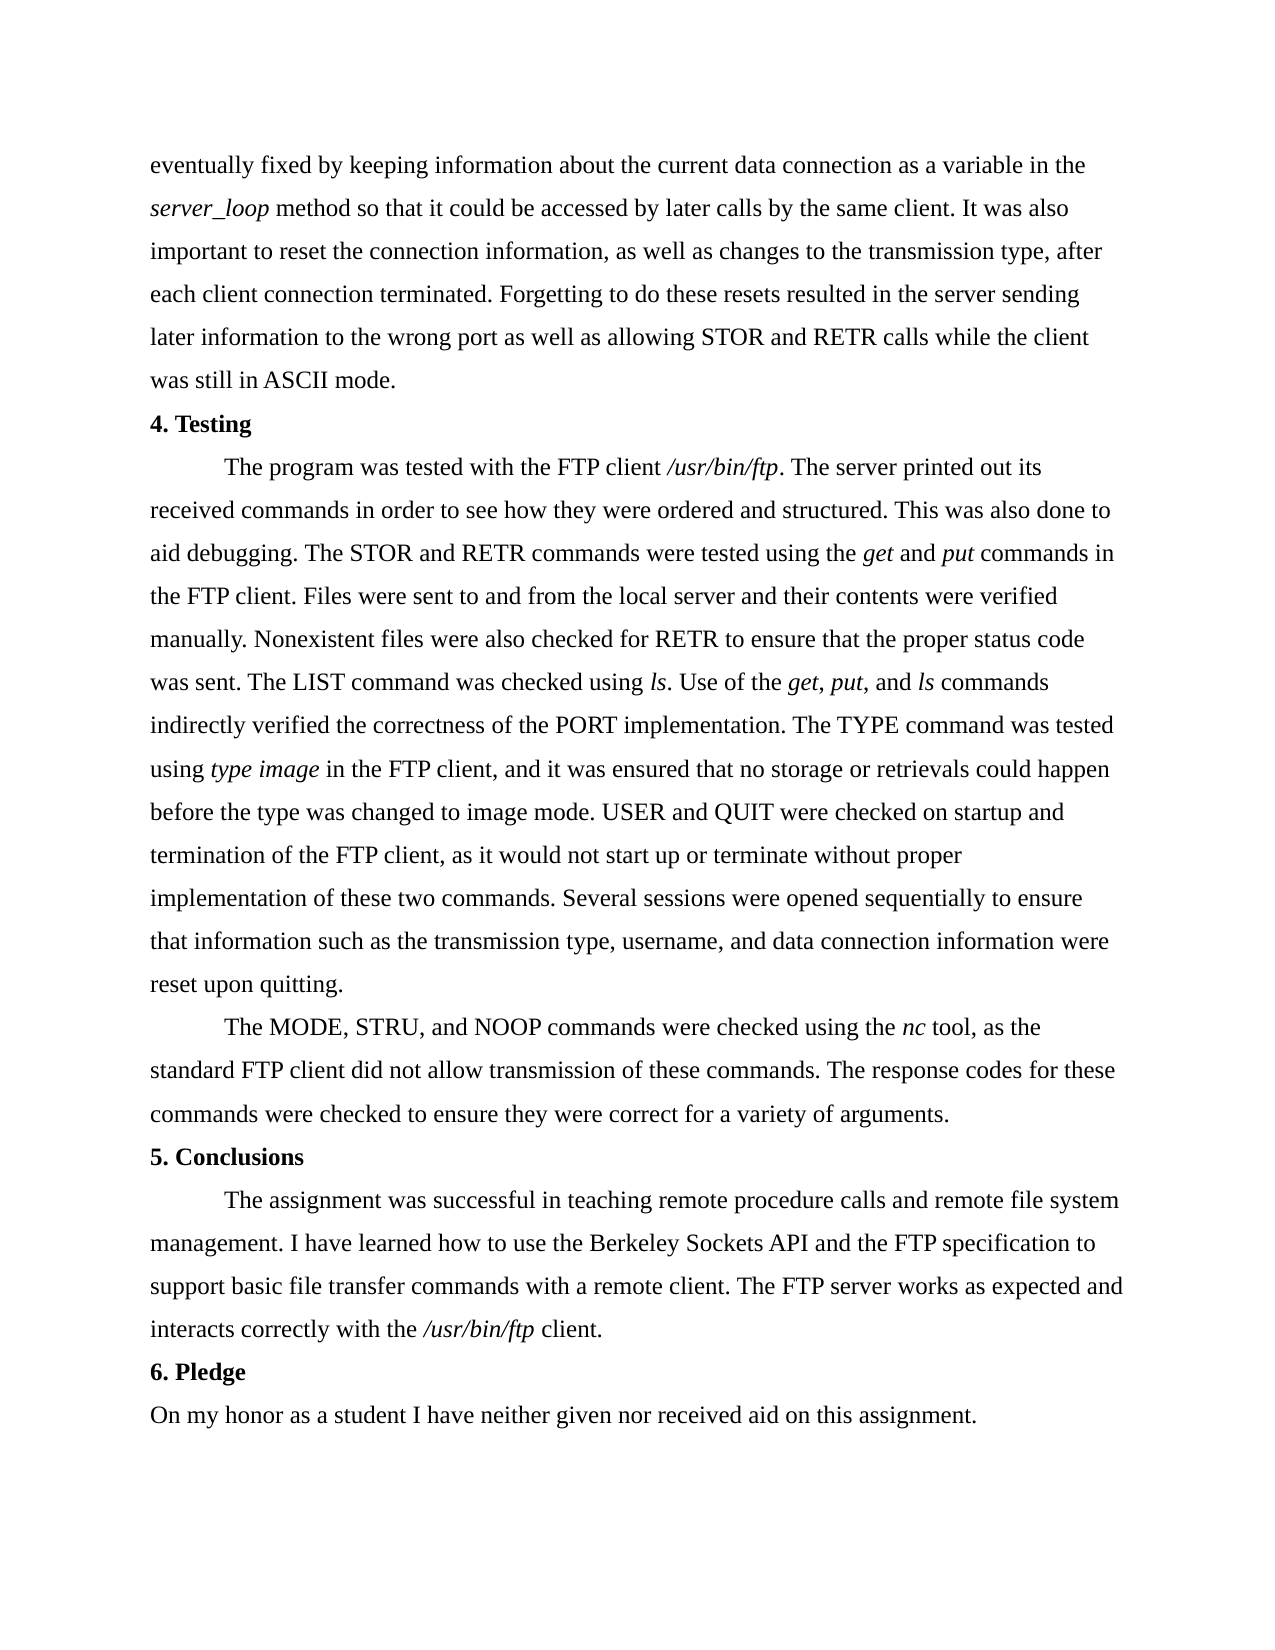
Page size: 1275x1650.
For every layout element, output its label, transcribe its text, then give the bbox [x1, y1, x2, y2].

text 5. Conclusions [150, 1142, 1125, 1171]
text The assignment was successful in teaching remote procedure calls and remote file system management. I have learned how to use the Berkeley Sockets API and the FTP specification to support basic file transfer commands with a remote client. The FTP server works as expected and interacts correctly with the /usr/bin/ftp client. [150, 1185, 1125, 1343]
text 4. Testing [150, 409, 1125, 437]
text The program was tested with the FTP client /usr/bin/ftp. The server printed out its received commands in order to see how they were ordered and structured. This was also done to aid debugging. The STOR and RETR commands were tested using the get and put commands in the FTP client. Files were sent to and from the local server and their contents were verified manually. Nonexistent files were also checked for RETR to ensure that the proper status code was sent. The LIST command was checked using ls. Use of the get, put, and ls commands indirectly verified the correctness of the PORT implementation. The TYPE command was tested using type image in the FTP client, and it was ensured that no storage or retrievals could happen before the type was changed to image mode. USER and QUIT were checked on startup and termination of the FTP client, as it would not start up or terminate without proper implementation of these two commands. Several sessions were opened sequentially to ensure that information such as the transmission type, username, and data connection information were reset upon quitting. [150, 452, 1125, 998]
text eventually fixed by keeping information about the current data connection as a variable in the server_loop method so that it could be accessed by later calls by the same client. It was also important to reset the connection information, as well as changes to the transmission type, after each client connection terminated. Forgetting to do these resets resulted in the server sending later information to the wrong port as well as allowing STOR and RETR calls while the client was still in ASCII mode. [150, 150, 1125, 394]
text The MODE, STRU, and NOOP commands were checked using the nc tool, as the standard FTP client did not allow transmission of these commands. The response codes for these commands were checked to ensure they were correct for a variety of arguments. [150, 1012, 1125, 1127]
text On my honor as a student I have neither given nor received aid on this assignment. [150, 1401, 1125, 1429]
text 6. Pledge [150, 1357, 1125, 1386]
